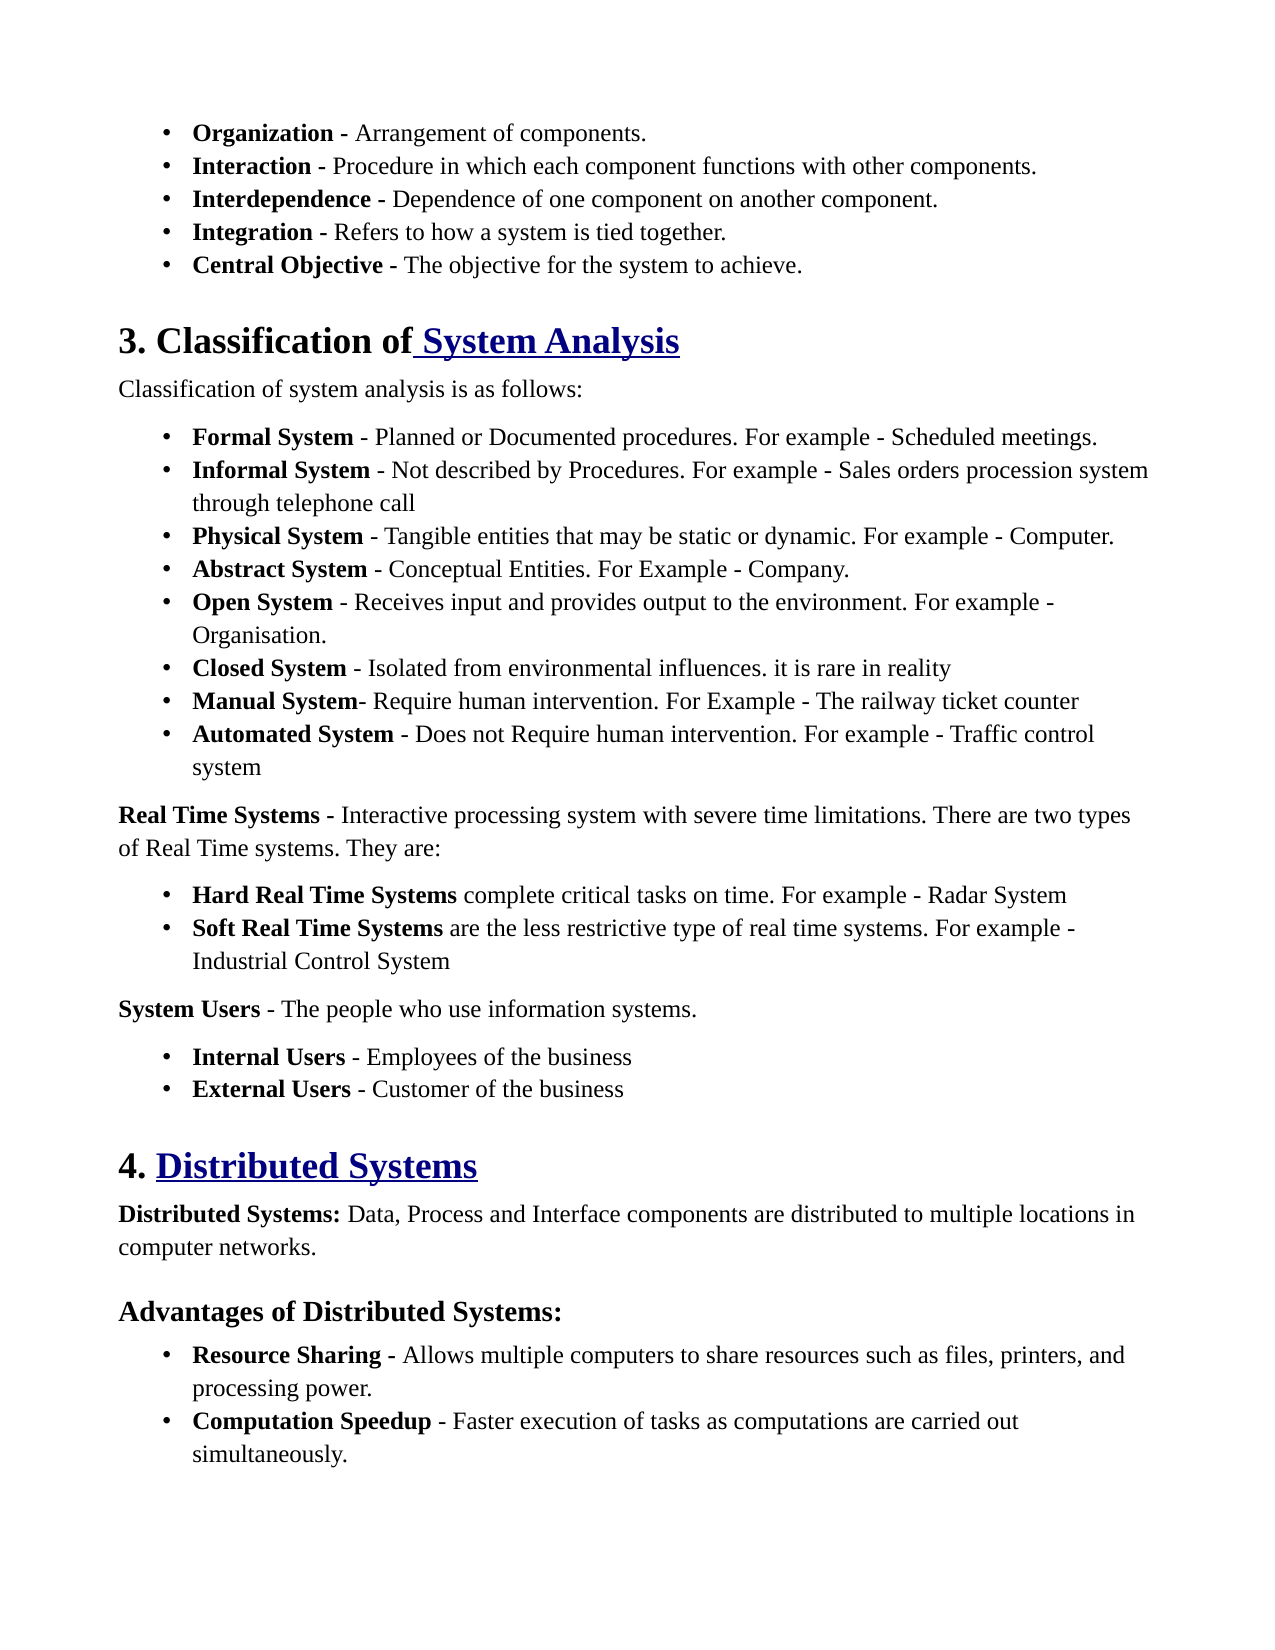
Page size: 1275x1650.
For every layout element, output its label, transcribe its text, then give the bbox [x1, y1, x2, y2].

list Hard Real Time Systems complete critical tasks on time. For example - Radar System [162, 880, 1157, 909]
list Interdependence - Dependence of one component on another component. [162, 184, 1157, 213]
list Manual System- Require human intervention. For Example - The railway ticket counter [162, 686, 1157, 715]
text Classification of system analysis is as follows: [118, 374, 1157, 403]
subtitle Advantages of Distributed Systems: [118, 1294, 1157, 1327]
list Integration - Refers to how a system is tied together. [162, 217, 1157, 246]
list Interaction - Procedure in which each component functions with other components. [162, 151, 1157, 180]
text System Users - The people who use information systems. [118, 994, 1157, 1023]
text Real Time Systems - Interactive processing system with severe time limitations. There are two types of Real Time systems. They are: [118, 800, 1157, 861]
list Organization - Arrangement of components. [162, 118, 1157, 147]
list Central Objective - The objective for the system to achieve. [162, 250, 1157, 279]
list Resource Sharing - Allows multiple computers to share resources such as files, printers, and processing power. [162, 1340, 1157, 1402]
list Physical System - Tangible entities that may be static or dynamic. For example - Computer. [162, 521, 1157, 550]
list Open System - Receives input and provides output to the environment. For example - Organisation. [162, 587, 1157, 649]
text Distributed Systems: Data, Process and Interface components are distributed to multiple locations in computer networks. [118, 1199, 1157, 1260]
list External Users - Customer of the business [162, 1074, 1157, 1103]
list Automated System - Does not Require human intervention. For example - Traffic control system [162, 719, 1157, 781]
list Formal System - Planned or Documented procedures. For example - Scheduled meetings. [162, 422, 1157, 451]
subtitle 3. Classification of System Analysis [118, 319, 1157, 362]
list Informal System - Not described by Procedures. For example - Sales orders procession system through telephone call [162, 455, 1157, 517]
list Abstract System - Conceptual Entities. For Example - Company. [162, 554, 1157, 583]
list Internal Users - Employees of the business [162, 1042, 1157, 1070]
subtitle 4. Distributed Systems [118, 1143, 1157, 1186]
list Closed System - Isolated from environmental influences. it is rare in reality [162, 653, 1157, 682]
list Computation Speedup - Faster execution of tasks as computations are carried out simultaneously. [162, 1406, 1157, 1468]
list Soft Real Time Systems are the less restrictive type of real time systems. For example - Industrial Control System [162, 913, 1157, 975]
